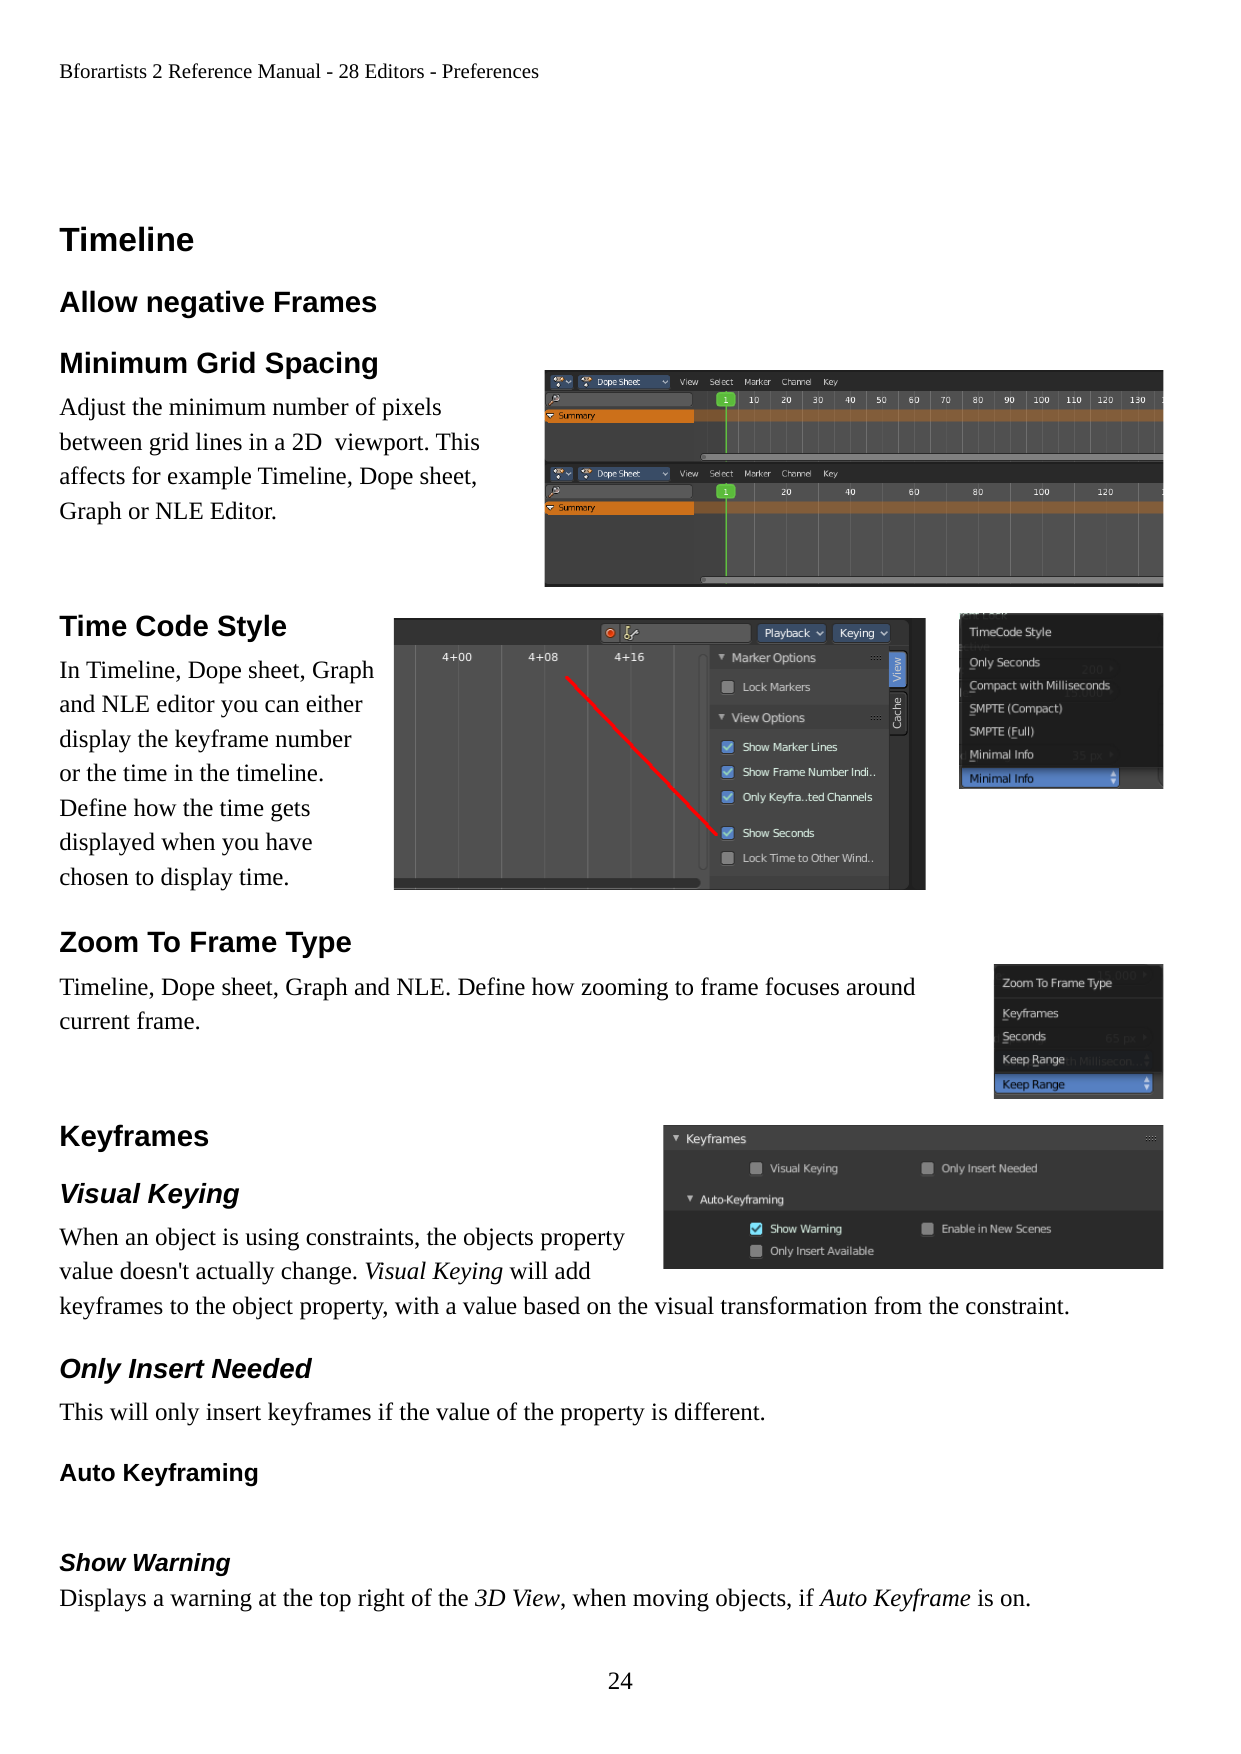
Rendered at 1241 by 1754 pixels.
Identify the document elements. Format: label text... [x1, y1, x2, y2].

text Timeline, Dope sheet, Graph and NLE. Define how zooming to frame focuses around current frame. [59, 972, 993, 1035]
subtitle Auto Keyframing [59, 1458, 1181, 1487]
picture [993, 964, 1164, 1099]
text Displays a warning at the top right of the 3D View, when moving objects, if Auto Keyframe is on. [59, 1583, 1181, 1612]
picture [393, 618, 926, 890]
subtitle Keyframes [59, 1119, 1181, 1153]
text In Timeline, Dope sheet, Graph and NLE editor you can either display the keyframe number or the time in the timeline. Define how the time gets displayed when you have chosen to display time. [59, 655, 1181, 891]
text Adjust the minimum number of pixels between grid lines in a 2D viewport. This affects for example Timeline, Dope sheet, Graph or NLE Editor. [59, 392, 544, 525]
subtitle [1164, 1178, 1181, 1209]
picture [544, 370, 1164, 587]
subtitle Timeline [59, 220, 1181, 258]
text When an object is using constraints, the objects property value doesn't actually change. Visual Keying will add keyframes to the object property, with a value based on the visual transformation from the constraint. [59, 1222, 1181, 1320]
subtitle Minimum Grid Spacing [59, 346, 1181, 380]
subtitle Show Warning [59, 1548, 1181, 1577]
picture [663, 1125, 1164, 1269]
picture [959, 613, 1164, 789]
subtitle Only Insert Needed [59, 1352, 1181, 1384]
subtitle Allow negative Frames [59, 285, 1181, 319]
subtitle Time Code Style [59, 609, 1181, 642]
subtitle Visual Keying [59, 1178, 663, 1209]
text This will only insert keyframes if the value of the property is different. [59, 1397, 1181, 1426]
subtitle Zoom To Frame Type [59, 925, 1181, 959]
